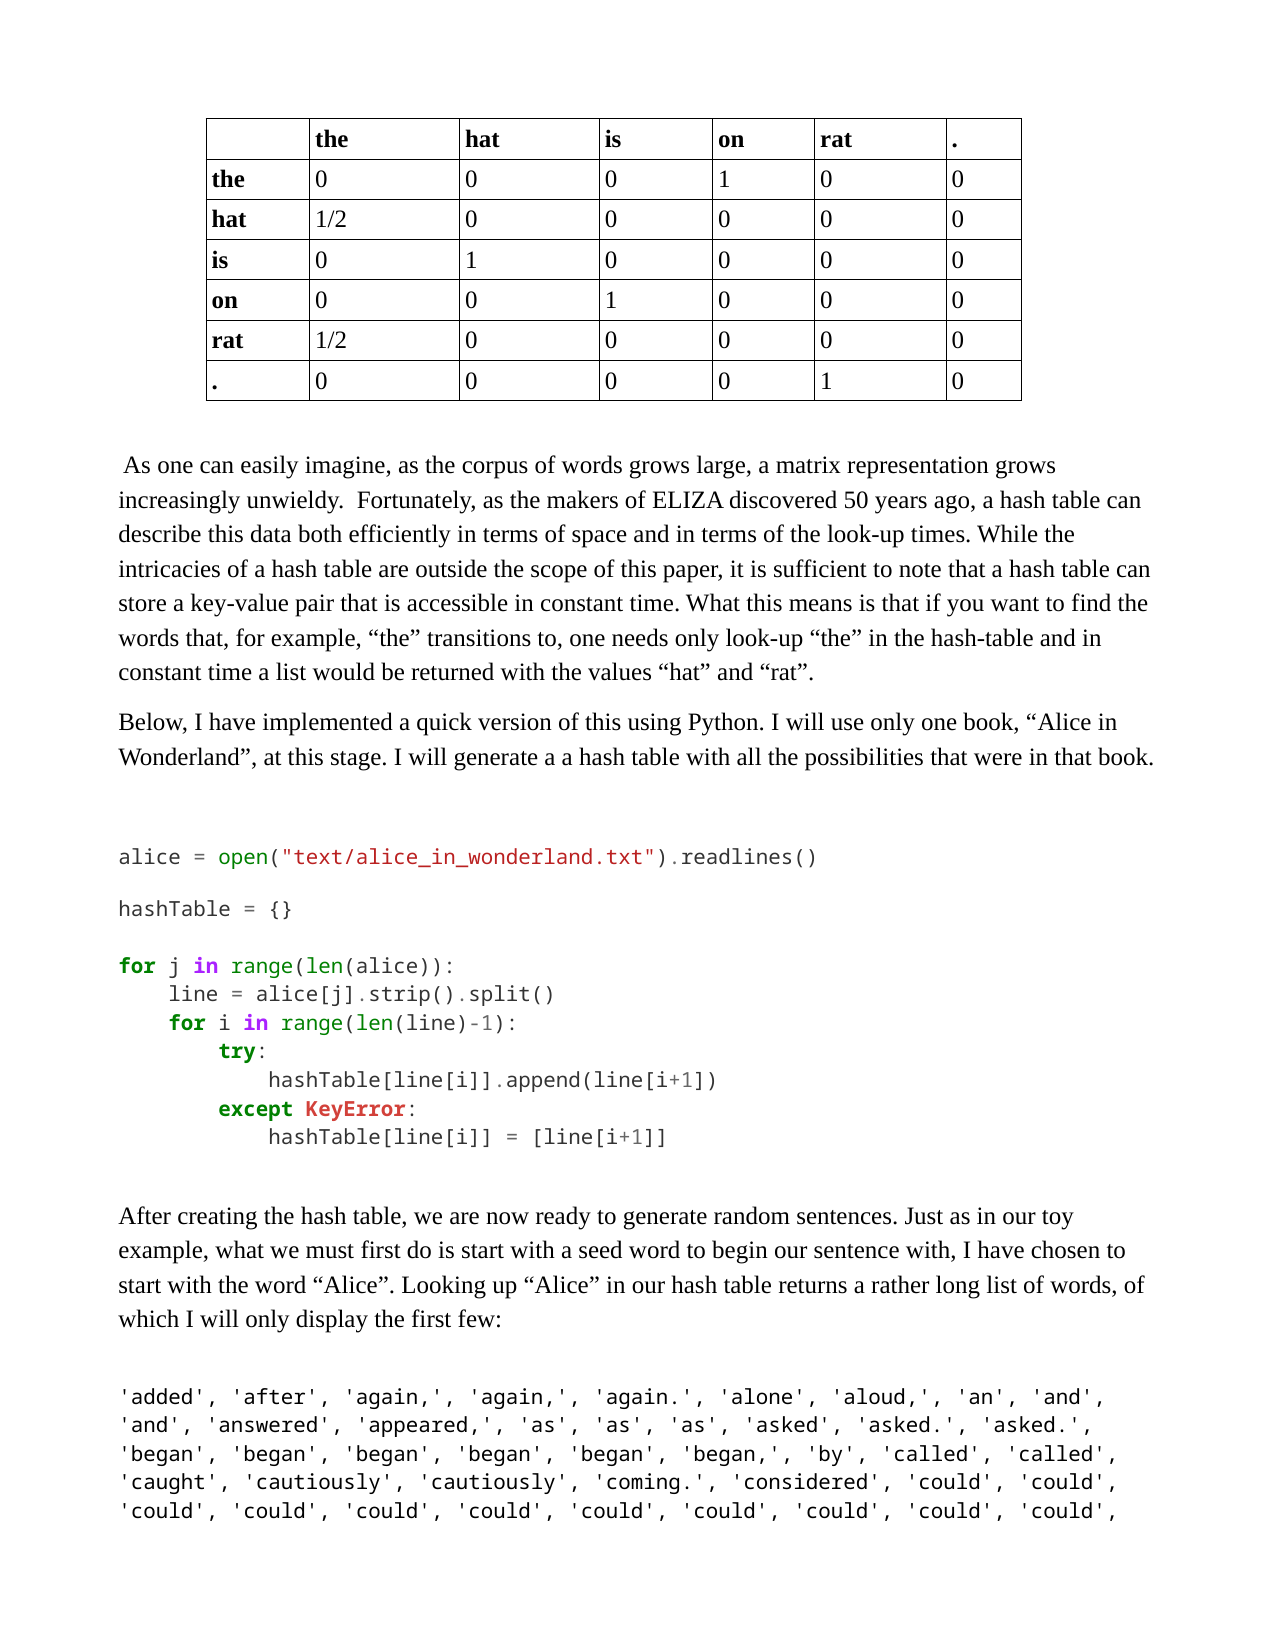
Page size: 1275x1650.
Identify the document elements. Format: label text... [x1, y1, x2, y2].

table_cell 0 [947, 321, 1021, 360]
table_cell 1/2 [310, 200, 459, 239]
table_cell 0 [460, 321, 599, 360]
table_cell 0 [713, 361, 814, 400]
table_cell hat [207, 200, 309, 239]
table_cell the [207, 160, 309, 199]
text hashTable = {} [118, 894, 1157, 923]
table_cell 1 [600, 280, 712, 320]
text hashTable[line[i]].append(line[i+1]) [118, 1065, 1157, 1094]
text Below, I have implemented a quick version of this using Python. I will use only one book, “Alice in Wonderland”, at this stage. I will generate a a hash table with all the possibilities that were in that book. [118, 707, 1157, 771]
table_cell 1 [815, 361, 946, 400]
table_cell 0 [600, 160, 712, 199]
table_cell 0 [600, 321, 712, 360]
text except KeyError: [118, 1094, 1157, 1122]
table_cell 0 [947, 240, 1021, 279]
table_cell 0 [310, 240, 459, 279]
text try: [118, 1037, 1157, 1065]
table_cell 0 [713, 200, 814, 239]
table_cell 0 [815, 321, 946, 360]
table_cell 0 [947, 280, 1021, 320]
table_cell on [207, 280, 309, 320]
table_header [207, 119, 309, 158]
table_cell 0 [460, 200, 599, 239]
text 'added', 'after', 'again,', 'again,', 'again.', 'alone', 'aloud,', 'an', 'and', 'and', 'answered', 'appeared,', 'as', 'as', 'as', 'asked', 'asked.', 'asked.', 'began', 'began', 'began', 'began', 'began', 'began,', 'by', 'called', 'called', 'caught', 'cautiously', 'cautiously', 'coming.', 'considered', 'could', 'could', 'could', 'could', 'could', 'could', 'could', 'could', 'could', 'could', 'could', [118, 1382, 1157, 1524]
table_cell 0 [713, 280, 814, 320]
table_cell 0 [947, 200, 1021, 239]
table_cell 0 [310, 280, 459, 320]
table_header on [713, 119, 814, 158]
text After creating the hash table, we are now ready to generate random sentences. Just as in our toy example, what we must first do is start with a seed word to begin our sentence with, I have chosen to start with the word “Alice”. Looking up “Alice” in our hash table returns a rather long list of words, of which I will only display the first few: [118, 1201, 1157, 1333]
table_cell 0 [713, 321, 814, 360]
table_cell 0 [947, 361, 1021, 400]
table_header . [947, 119, 1021, 158]
table_cell 1/2 [310, 321, 459, 360]
table_cell 0 [815, 280, 946, 320]
table_cell 0 [600, 240, 712, 279]
table_cell . [207, 361, 309, 400]
text line = alice[j].strip().split() [118, 979, 1157, 1008]
table_cell 1 [460, 240, 599, 279]
table_cell 0 [460, 361, 599, 400]
table_cell 1 [713, 160, 814, 199]
table_cell 0 [600, 200, 712, 239]
text for j in range(len(alice)): [118, 951, 1157, 979]
table_cell rat [207, 321, 309, 360]
table_cell 0 [600, 361, 712, 400]
table_cell 0 [460, 280, 599, 320]
table_cell is [207, 240, 309, 279]
text for i in range(len(line)-1): [118, 1008, 1157, 1037]
text alice = open("text/alice_in_wonderland.txt").readlines() [118, 842, 1157, 871]
table_cell 0 [310, 160, 459, 199]
table_cell 0 [815, 200, 946, 239]
table_cell 0 [947, 160, 1021, 199]
text As one can easily imagine, as the corpus of words grows large, a matrix representation grows increasingly unwieldy. Fortunately, as the makers of ELIZA discovered 50 years ago, a hash table can describe this data both efficiently in terms of space and in terms of the look-up times. While the intricacies of a hash table are outside the scope of this paper, it is sufficient to note that a hash table can store a key-value pair that is accessible in constant time. What this means is that if you want to find the words that, for example, “the” transitions to, one needs only look-up “the” in the hash-table and in constant time a list would be returned with the values “hat” and “rat”. [118, 451, 1157, 686]
table_header rat [815, 119, 946, 158]
table_cell 0 [460, 160, 599, 199]
table_header the [310, 119, 459, 158]
text hashTable[line[i]] = [line[i+1]] [118, 1122, 1157, 1151]
table_header is [600, 119, 712, 158]
table_cell 0 [815, 240, 946, 279]
table_cell 0 [310, 361, 459, 400]
table_cell 0 [713, 240, 814, 279]
table_cell 0 [815, 160, 946, 199]
table_header hat [460, 119, 599, 158]
